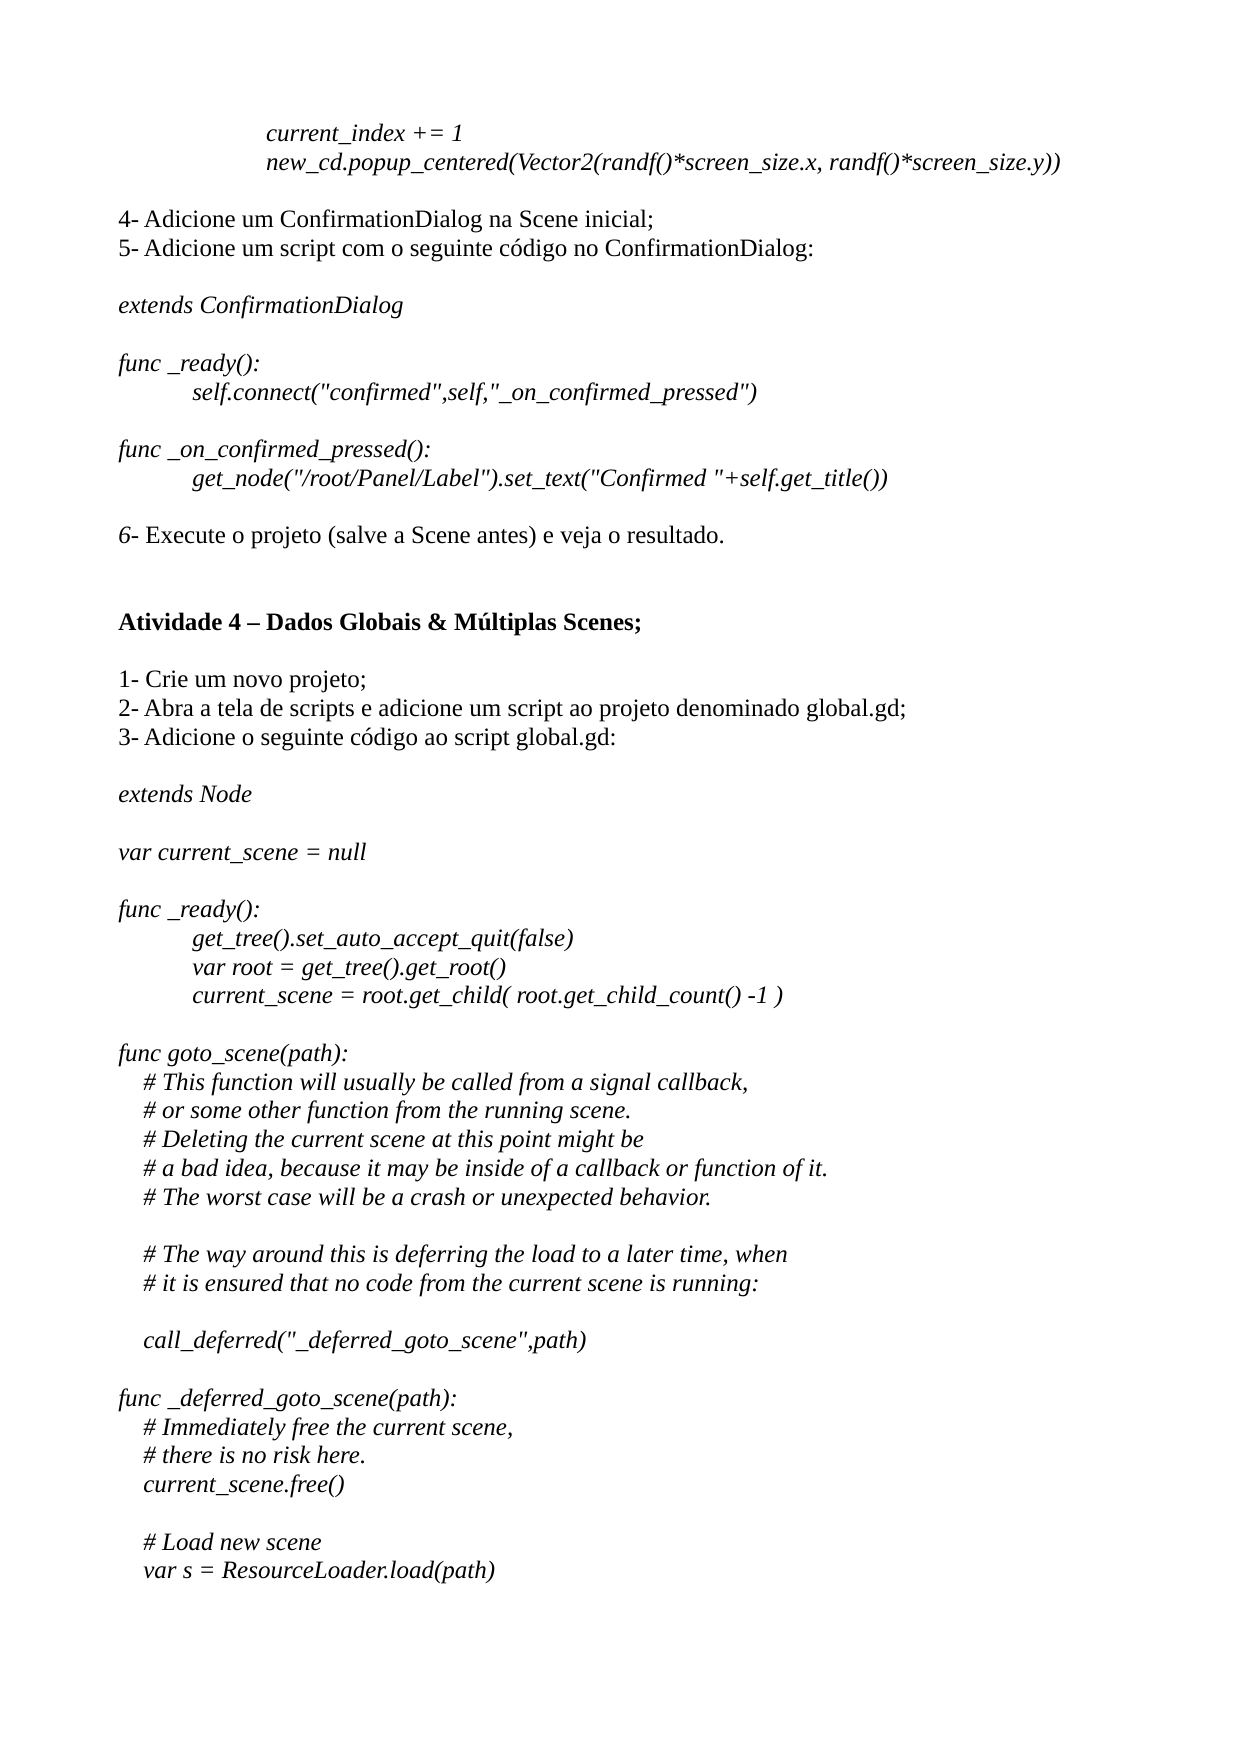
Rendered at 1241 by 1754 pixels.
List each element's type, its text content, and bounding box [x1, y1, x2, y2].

text 4- Adicione um ConfirmationDialog na Scene inicial; [118, 204, 1122, 233]
text 2- Abra a tela de scripts e adicione um script ao projeto denominado global.gd; [118, 693, 1122, 722]
text current_index += 1 new_cd.popup_centered(Vector2(randf()*screen_size.x, randf()*screen_size.y)) [118, 118, 1122, 204]
text 3- Adicione o seguinte código ao script global.gd: [118, 722, 1122, 751]
text 1- Crie um novo projeto; [118, 664, 1122, 693]
text extends ConfirmationDialog func _ready(): self.connect("confirmed",self,"_on_confirmed_pressed") func _on_confirmed_pressed(): get_node("/root/Panel/Label").set_text("Confirmed "+self.get_title()) 6- Execute o projeto (salve a Scene antes) e veja o resultado. [118, 262, 1122, 549]
text 5- Adicione um script com o seguinte código no ConfirmationDialog: [118, 233, 1122, 262]
text Atividade 4 – Dados Globais & Múltiplas Scenes; [118, 607, 1122, 636]
text extends Node var current_scene = null func _ready(): get_tree().set_auto_accept_quit(false) var root = get_tree().get_root() current_scene = root.get_child( root.get_child_count() -1 ) func goto_scene(path): # This function will usually be called from a signal callback, # or some other function from the running scene. # Deleting the current scene at this point might be # a bad idea, because it may be inside of a callback or function of it. # The worst case will be a crash or unexpected behavior. # The way around this is deferring the load to a later time, when # it is ensured that no code from the current scene is running: call_deferred("_deferred_goto_scene",path) func _deferred_goto_scene(path): # Immediately free the current scene, # there is no risk here. current_scene.free() # Load new scene var s = ResourceLoader.load(path) [118, 779, 1122, 1613]
